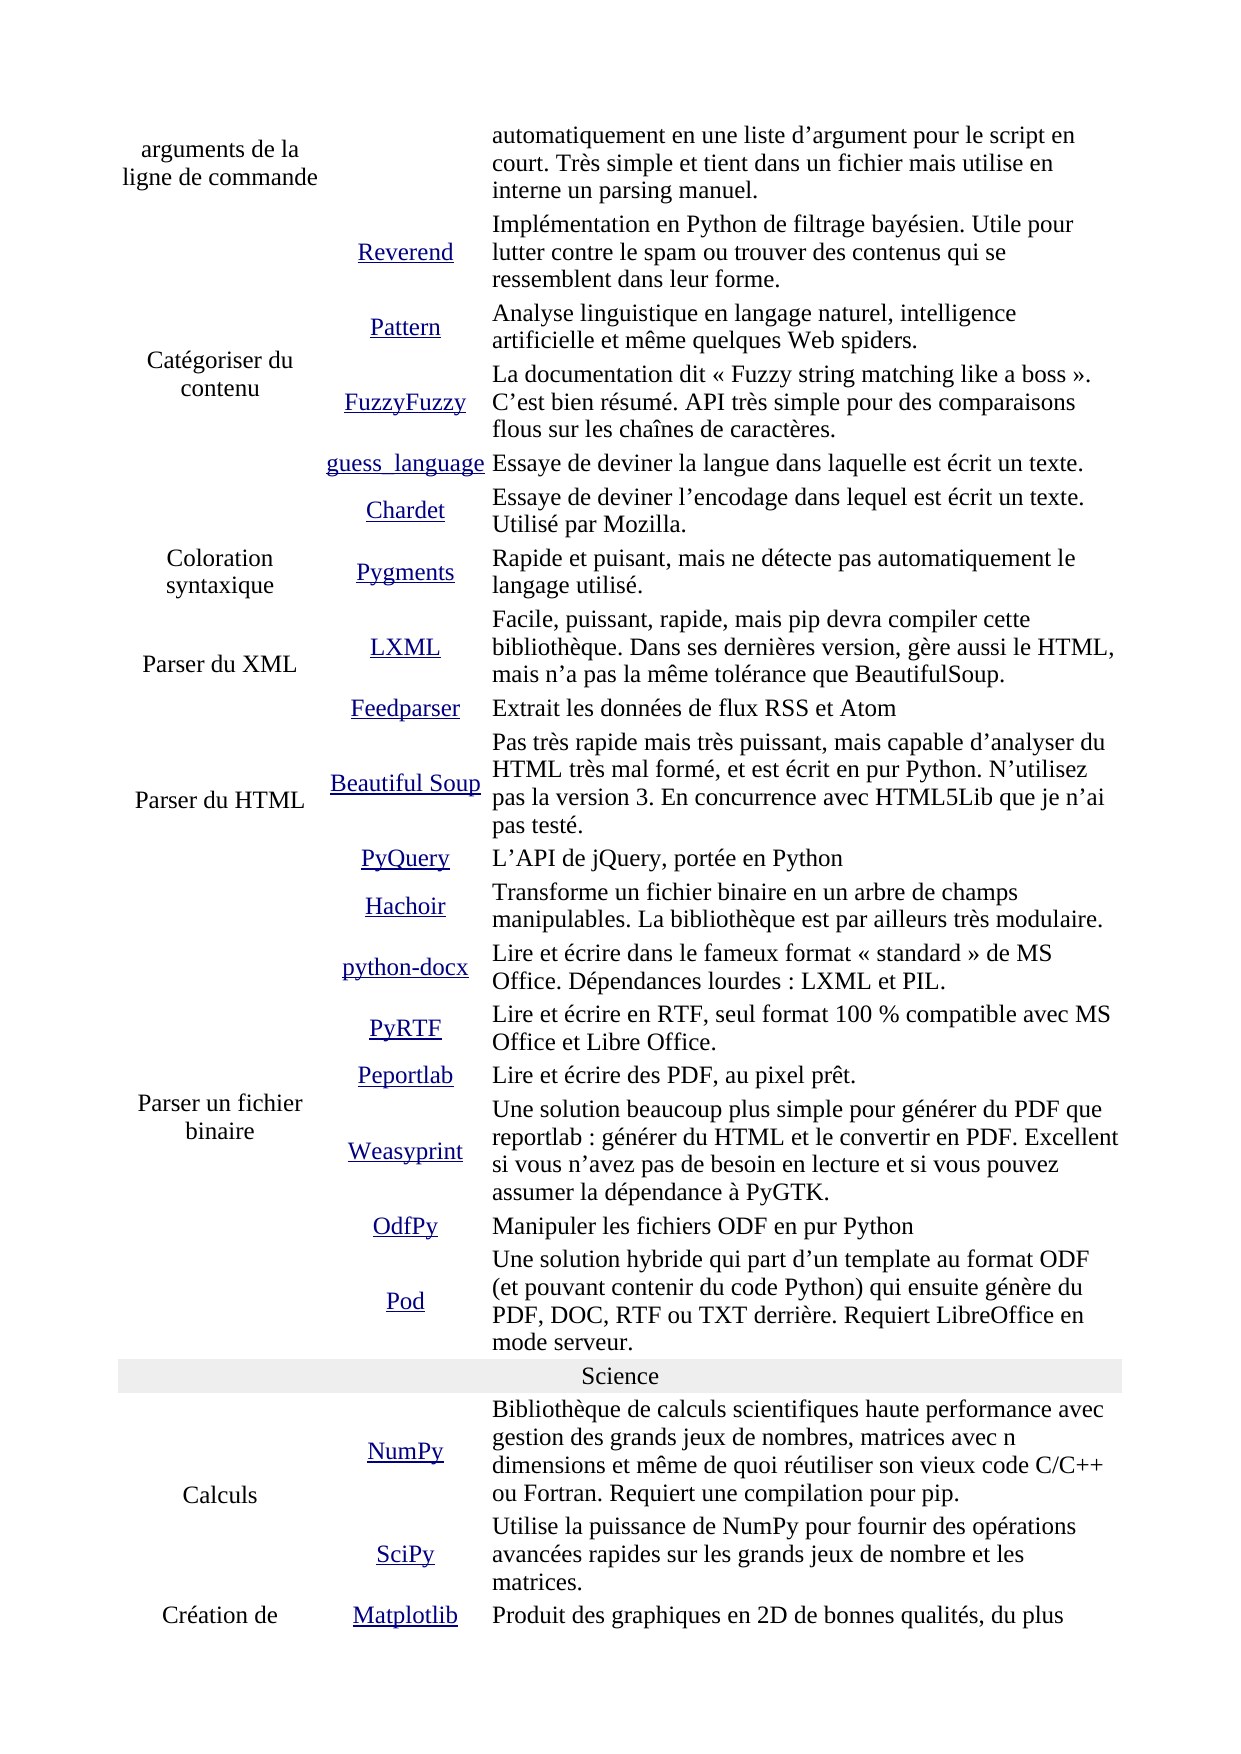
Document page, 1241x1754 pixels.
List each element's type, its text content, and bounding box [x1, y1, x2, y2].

table_cell Catégoriser du contenu [118, 207, 322, 541]
table_cell Feedparser [322, 691, 489, 725]
table_cell Beautiful Soup [322, 725, 489, 841]
table_cell Parser un fichier binaire [118, 875, 322, 1359]
table_cell Science [118, 1359, 1122, 1393]
table_cell Pod [322, 1243, 489, 1359]
table_cell Hachoir [322, 875, 489, 936]
table_cell LXML [322, 602, 489, 691]
table_cell Peportlab [322, 1059, 489, 1092]
table_cell L’API de jQuery, portée en Python [489, 841, 1122, 875]
table_cell Parser du HTML [118, 725, 322, 875]
table_cell SciPy [322, 1509, 489, 1598]
table_cell La documentation dit « Fuzzy string matching like a boss ». C’est bien résumé. API très simple pour des comparaisons flous sur les chaînes de caractères. [489, 357, 1122, 446]
table_cell Calculs [118, 1393, 322, 1598]
table_cell Extrait les données de flux RSS et Atom [489, 691, 1122, 725]
table_cell Weasyprint [322, 1092, 489, 1209]
table_cell Rapide et puisant, mais ne détecte pas automatiquement le langage utilisé. [489, 541, 1122, 602]
table_cell Transforme un fichier binaire en un arbre de champs manipulables. La bibliothèque est par ailleurs très modulaire. [489, 875, 1122, 936]
table_cell Pygments [322, 541, 489, 602]
table_cell [322, 118, 489, 207]
table_cell Reverend [322, 207, 489, 296]
table_cell Pas très rapide mais très puissant, mais capable d’analyser du HTML très mal formé, et est écrit en pur Python. N’utilisez pas la version 3. En concurrence avec HTML5Lib que je n’ai pas testé. [489, 725, 1122, 841]
table_cell Lire et écrire dans le fameux format « standard » de MS Office. Dépendances lourdes : LXML et PIL. [489, 936, 1122, 997]
table_cell Matplotlib [322, 1598, 489, 1632]
table_cell OdfPy [322, 1209, 489, 1242]
table_cell Facile, puissant, rapide, mais pip devra compiler cette bibliothèque. Dans ses dernières version, gère aussi le HTML, mais n’a pas la même tolérance que BeautifulSoup. [489, 602, 1122, 691]
table_cell python-docx [322, 936, 489, 997]
table_cell NumPy [322, 1393, 489, 1509]
table_cell guess_language [322, 446, 489, 480]
table_cell Lire et écrire en RTF, seul format 100 % compatible avec MS Office et Libre Office. [489, 998, 1122, 1059]
table_cell Utilise la puissance de NumPy pour fournir des opérations avancées rapides sur les grands jeux de nombre et les matrices. [489, 1509, 1122, 1598]
table_cell arguments de la ligne de commande [118, 118, 322, 207]
table_cell PyRTF [322, 998, 489, 1059]
table_cell Chardet [322, 480, 489, 541]
table_cell Coloration syntaxique [118, 541, 322, 602]
table_cell Essaye de deviner l’encodage dans lequel est écrit un texte. Utilisé par Mozilla. [489, 480, 1122, 541]
table_cell Implémentation en Python de filtrage bayésien. Utile pour lutter contre le spam ou trouver des contenus qui se ressemblent dans leur forme. [489, 207, 1122, 296]
table_cell PyQuery [322, 841, 489, 875]
table_cell Lire et écrire des PDF, au pixel prêt. [489, 1059, 1122, 1092]
table_cell automatiquement en une liste d’argument pour le script en court. Très simple et tient dans un fichier mais utilise en interne un parsing manuel. [489, 118, 1122, 207]
table_cell Pattern [322, 296, 489, 357]
table_cell Création de [118, 1598, 322, 1632]
table_cell Une solution hybride qui part d’un template au format ODF (et pouvant contenir du code Python) qui ensuite génère du PDF, DOC, RTF ou TXT derrière. Requiert LibreOffice en mode serveur. [489, 1243, 1122, 1359]
table_cell FuzzyFuzzy [322, 357, 489, 446]
table_cell Manipuler les fichiers ODF en pur Python [489, 1209, 1122, 1242]
table_cell Essaye de deviner la langue dans laquelle est écrit un texte. [489, 446, 1122, 480]
table_cell Parser du XML [118, 602, 322, 725]
table_cell Analyse linguistique en langage naturel, intelligence artificielle et même quelques Web spiders. [489, 296, 1122, 357]
table_cell Bibliothèque de calculs scientifiques haute performance avec gestion des grands jeux de nombres, matrices avec n dimensions et même de quoi réutiliser son vieux code C/C++ ou Fortran. Requiert une compilation pour pip. [489, 1393, 1122, 1509]
table_cell Une solution beaucoup plus simple pour générer du PDF que reportlab : générer du HTML et le convertir en PDF. Excellent si vous n’avez pas de besoin en lecture et si vous pouvez assumer la dépendance à PyGTK. [489, 1092, 1122, 1209]
table_cell Produit des graphiques en 2D de bonnes qualités, du plus [489, 1598, 1122, 1632]
